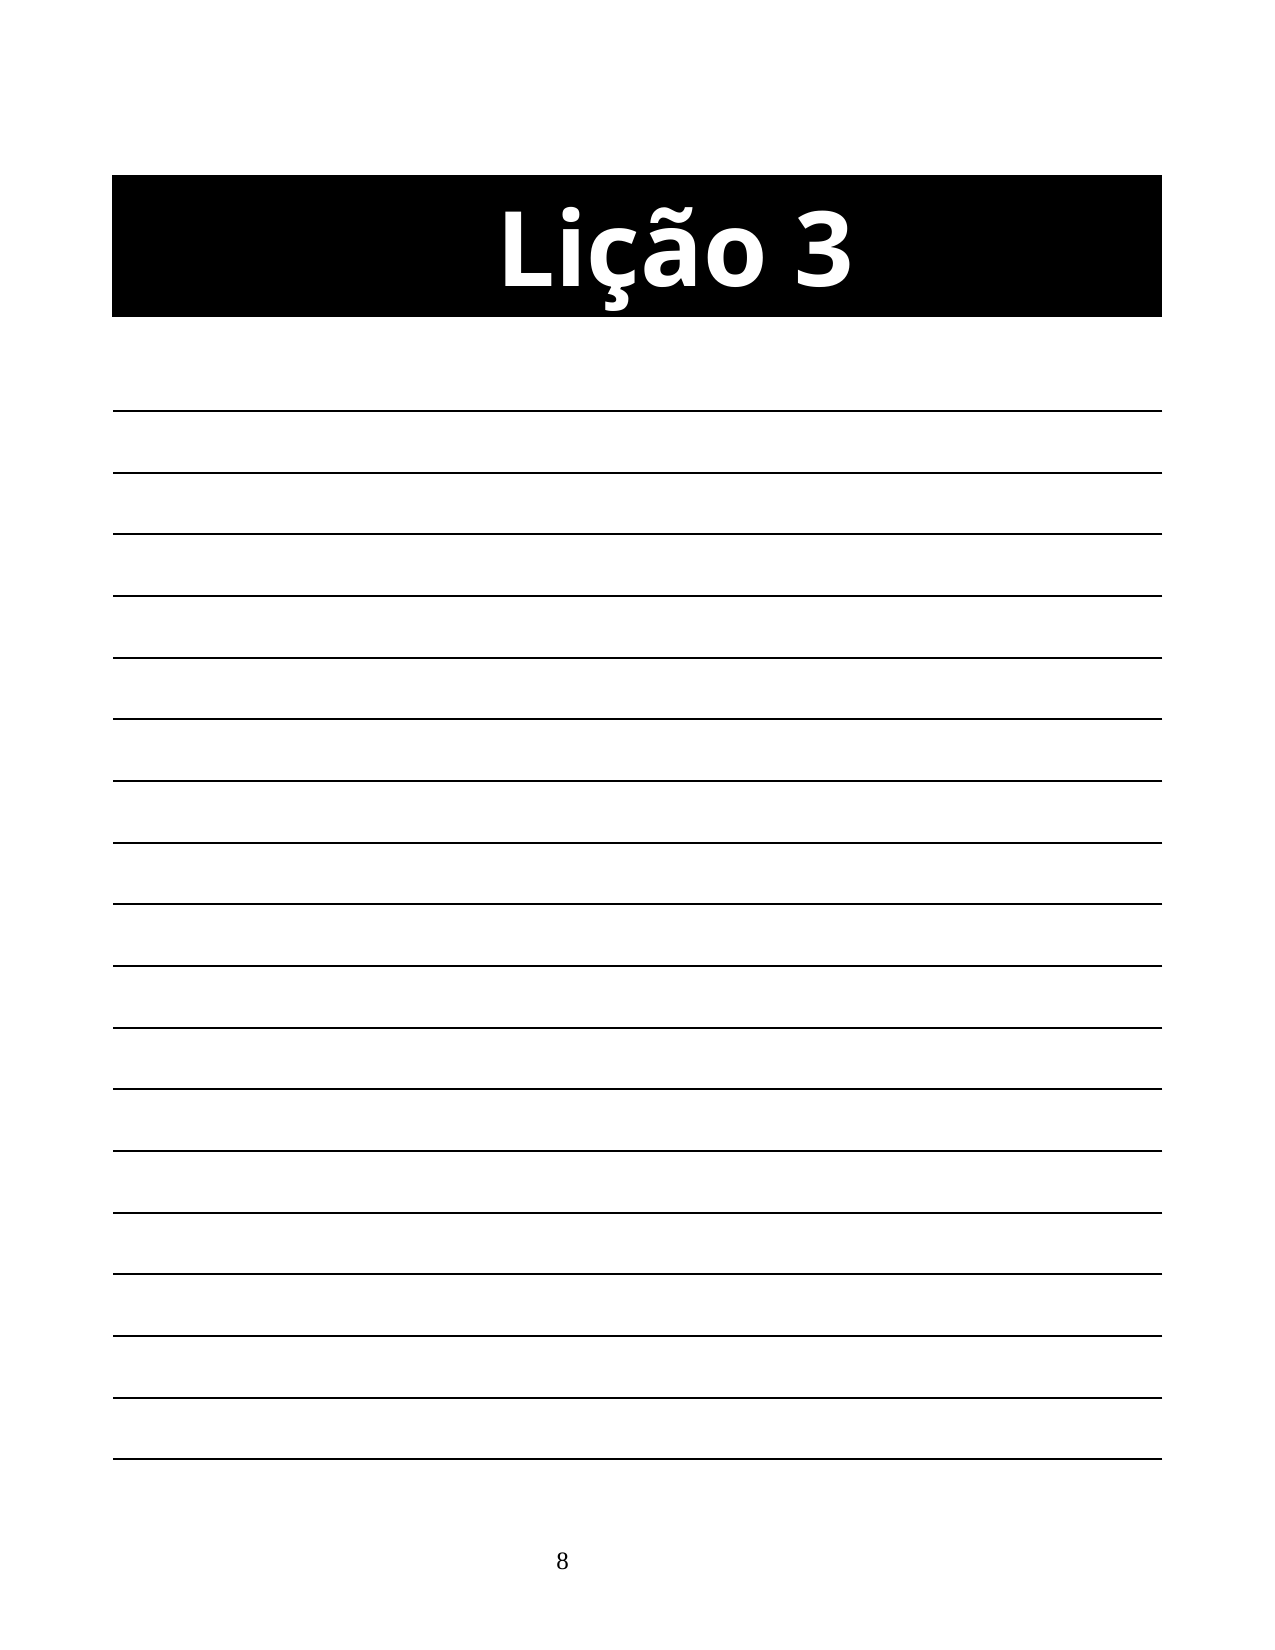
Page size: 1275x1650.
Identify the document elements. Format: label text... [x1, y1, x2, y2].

subtitle Lição 3 [112, 175, 1162, 317]
